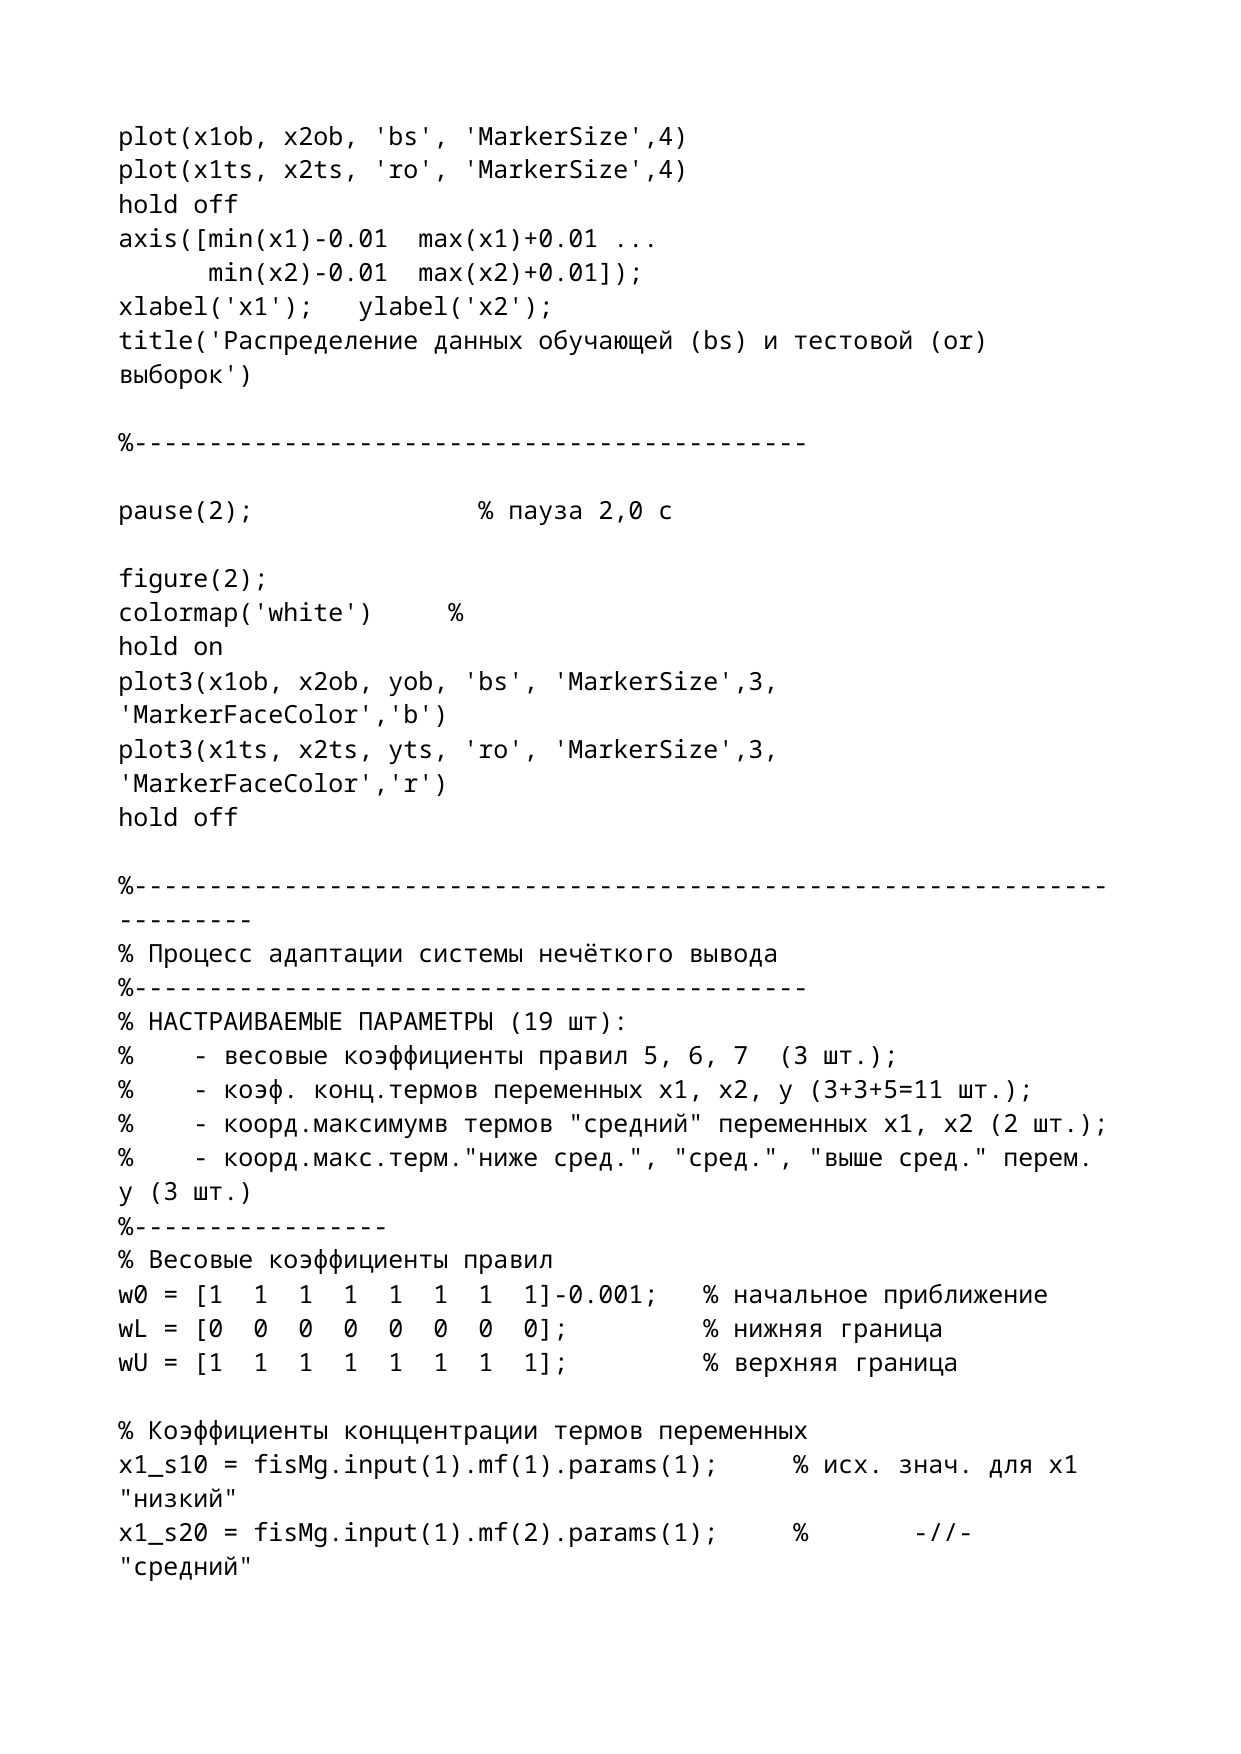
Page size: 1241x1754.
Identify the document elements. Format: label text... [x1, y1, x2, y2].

text plot3(x1ts, x2ts, yts, 'ro', 'MarkerSize',3, 'MarkerFaceColor','r') [118, 731, 1122, 799]
text % НАСТРАИВАЕМЫЕ ПАРАМЕТРЫ (19 шт): [118, 1004, 1122, 1038]
text w0 = [1 1 1 1 1 1 1 1]-0.001; % начальное приближение [118, 1276, 1122, 1310]
text min(x2)-0.01 max(x2)+0.01]); [118, 254, 1122, 288]
text plot(x1ob, x2ob, 'bs', 'MarkerSize',4) [118, 118, 1122, 152]
text %-------------------------------------------------------------------------- [118, 867, 1122, 936]
text % - коорд.макс.терм."ниже сред.", "сред.", "выше сред." перем. y (3 шт.) [118, 1140, 1122, 1208]
text figure(2); [118, 561, 1122, 595]
text plot3(x1ob, x2ob, yob, 'bs', 'MarkerSize',3, 'MarkerFaceColor','b') [118, 663, 1122, 731]
text hold on [118, 629, 1122, 663]
text x1_s10 = fisMg.input(1).mf(1).params(1); % исх. знач. для x1 "низкий" [118, 1447, 1122, 1515]
text % Весовые коэффициенты правил [118, 1242, 1122, 1276]
text %--------------------------------------------- [118, 970, 1122, 1004]
text %--------------------------------------------- [118, 425, 1122, 459]
text %----------------- [118, 1208, 1122, 1242]
text hold off [118, 799, 1122, 833]
text pause(2); % пауза 2,0 с [118, 493, 1122, 527]
text xlabel('x1'); ylabel('x2'); [118, 288, 1122, 322]
text % - коорд.максимумв термов "средний" переменных x1, x2 (2 шт.); [118, 1106, 1122, 1140]
text title('Распределение данных обучающей (bs) и тестовой (or) выборок') [118, 322, 1122, 391]
text x1_s20 = fisMg.input(1).mf(2).params(1); % -//- "средний" [118, 1515, 1122, 1583]
text % Процесс адаптации системы нечёткого вывода [118, 936, 1122, 970]
text % Коэффициенты конццентрации термов переменных [118, 1412, 1122, 1447]
text % - весовые коэффициенты правил 5, 6, 7 (3 шт.); [118, 1038, 1122, 1072]
text axis([min(x1)-0.01 max(x1)+0.01 ... [118, 220, 1122, 254]
text colormap('white') % [118, 595, 1122, 629]
text % - коэф. конц.термов переменных x1, x2, y (3+3+5=11 шт.); [118, 1072, 1122, 1106]
text hold off [118, 186, 1122, 220]
text plot(x1ts, x2ts, 'ro', 'MarkerSize',4) [118, 152, 1122, 186]
text wL = [0 0 0 0 0 0 0 0]; % нижняя граница [118, 1310, 1122, 1344]
text wU = [1 1 1 1 1 1 1 1]; % верхняя граница [118, 1344, 1122, 1378]
